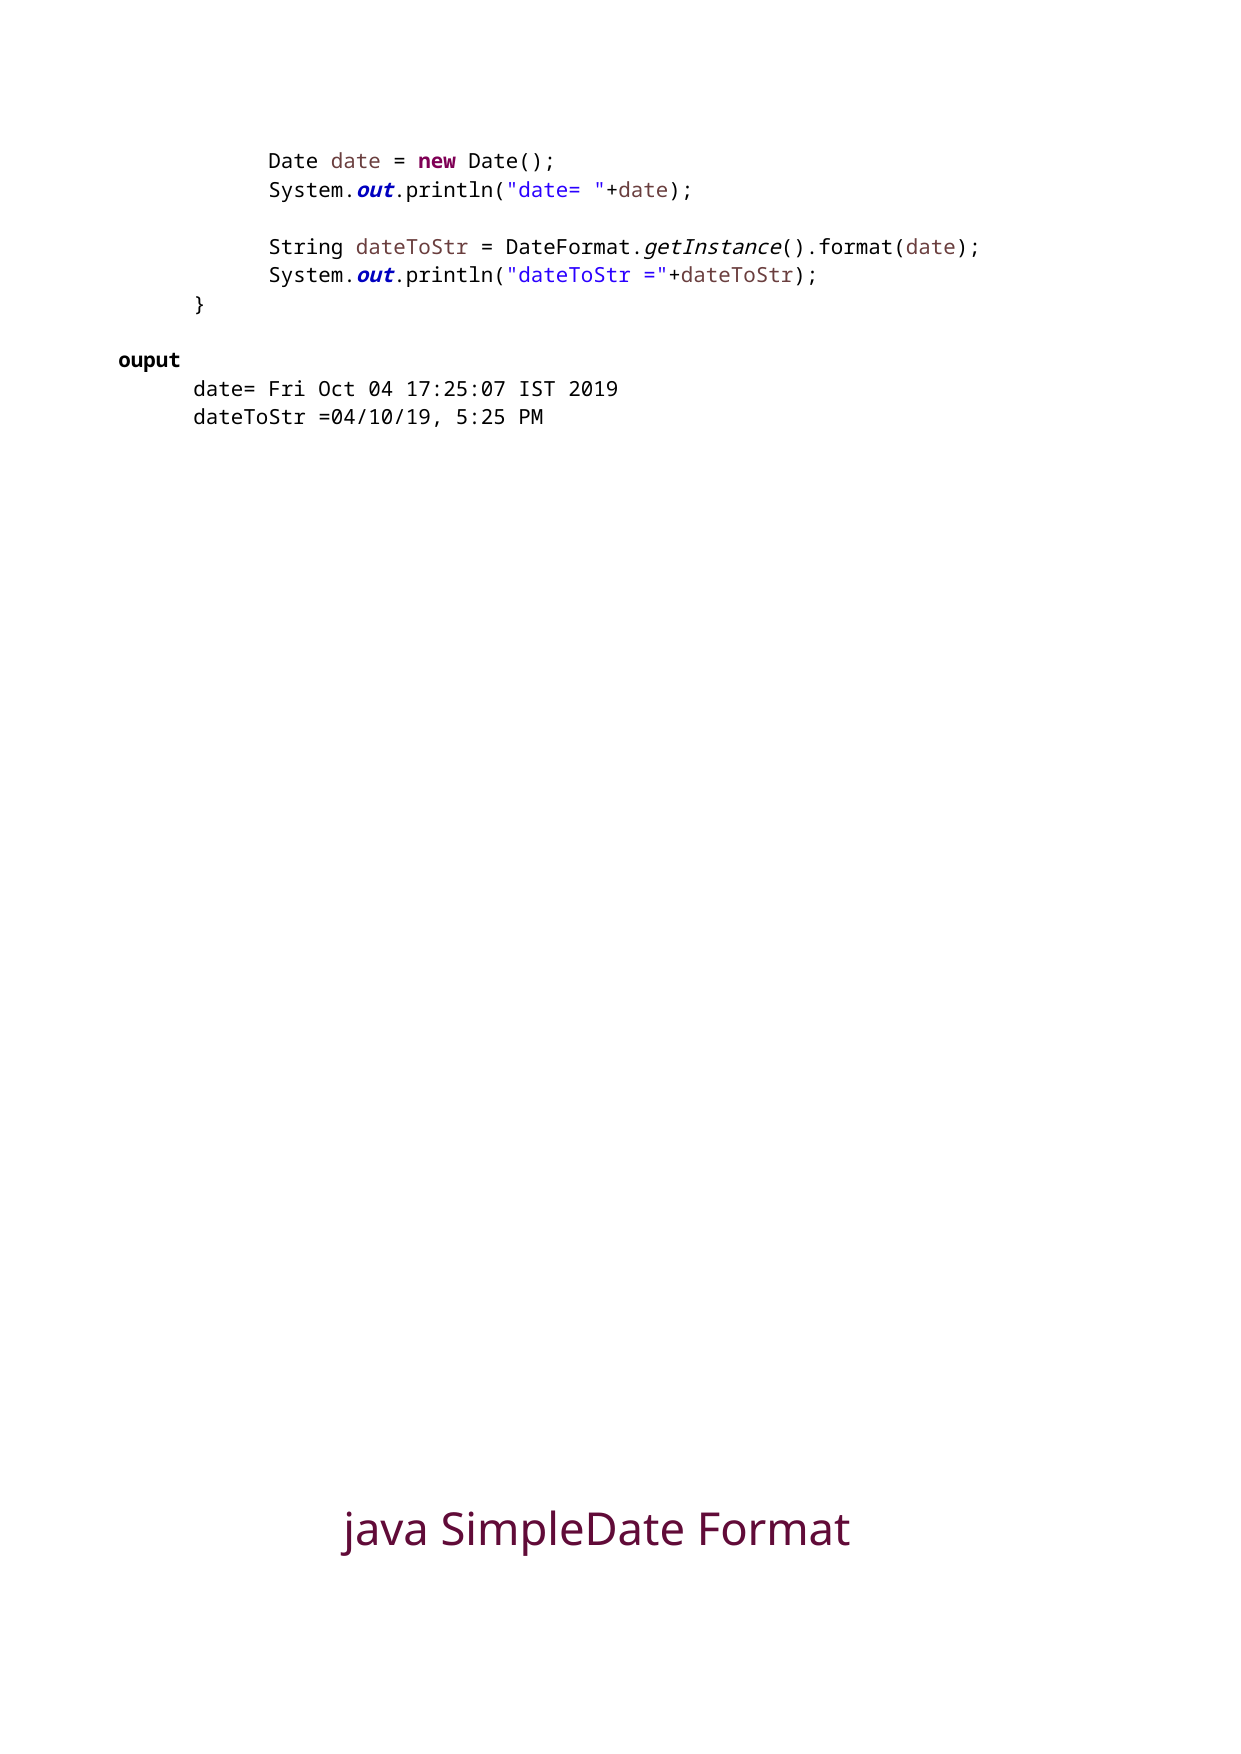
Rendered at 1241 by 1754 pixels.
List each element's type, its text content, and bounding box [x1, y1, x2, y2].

text date= Fri Oct 04 17:25:07 IST 2019 [118, 374, 1122, 402]
text ouput [118, 346, 1122, 374]
text } [118, 289, 1122, 317]
text Date date = new Date(); [118, 147, 1122, 175]
text dateToStr =04/10/19, 5:25 PM [118, 402, 1122, 431]
subtitle java SimpleDate Format [343, 1497, 1122, 1558]
text System.out.println("date= "+date); [118, 175, 1122, 203]
text String dateToStr = DateFormat.getInstance().format(date); [118, 232, 1122, 260]
text System.out.println("dateToStr ="+dateToStr); [118, 260, 1122, 289]
